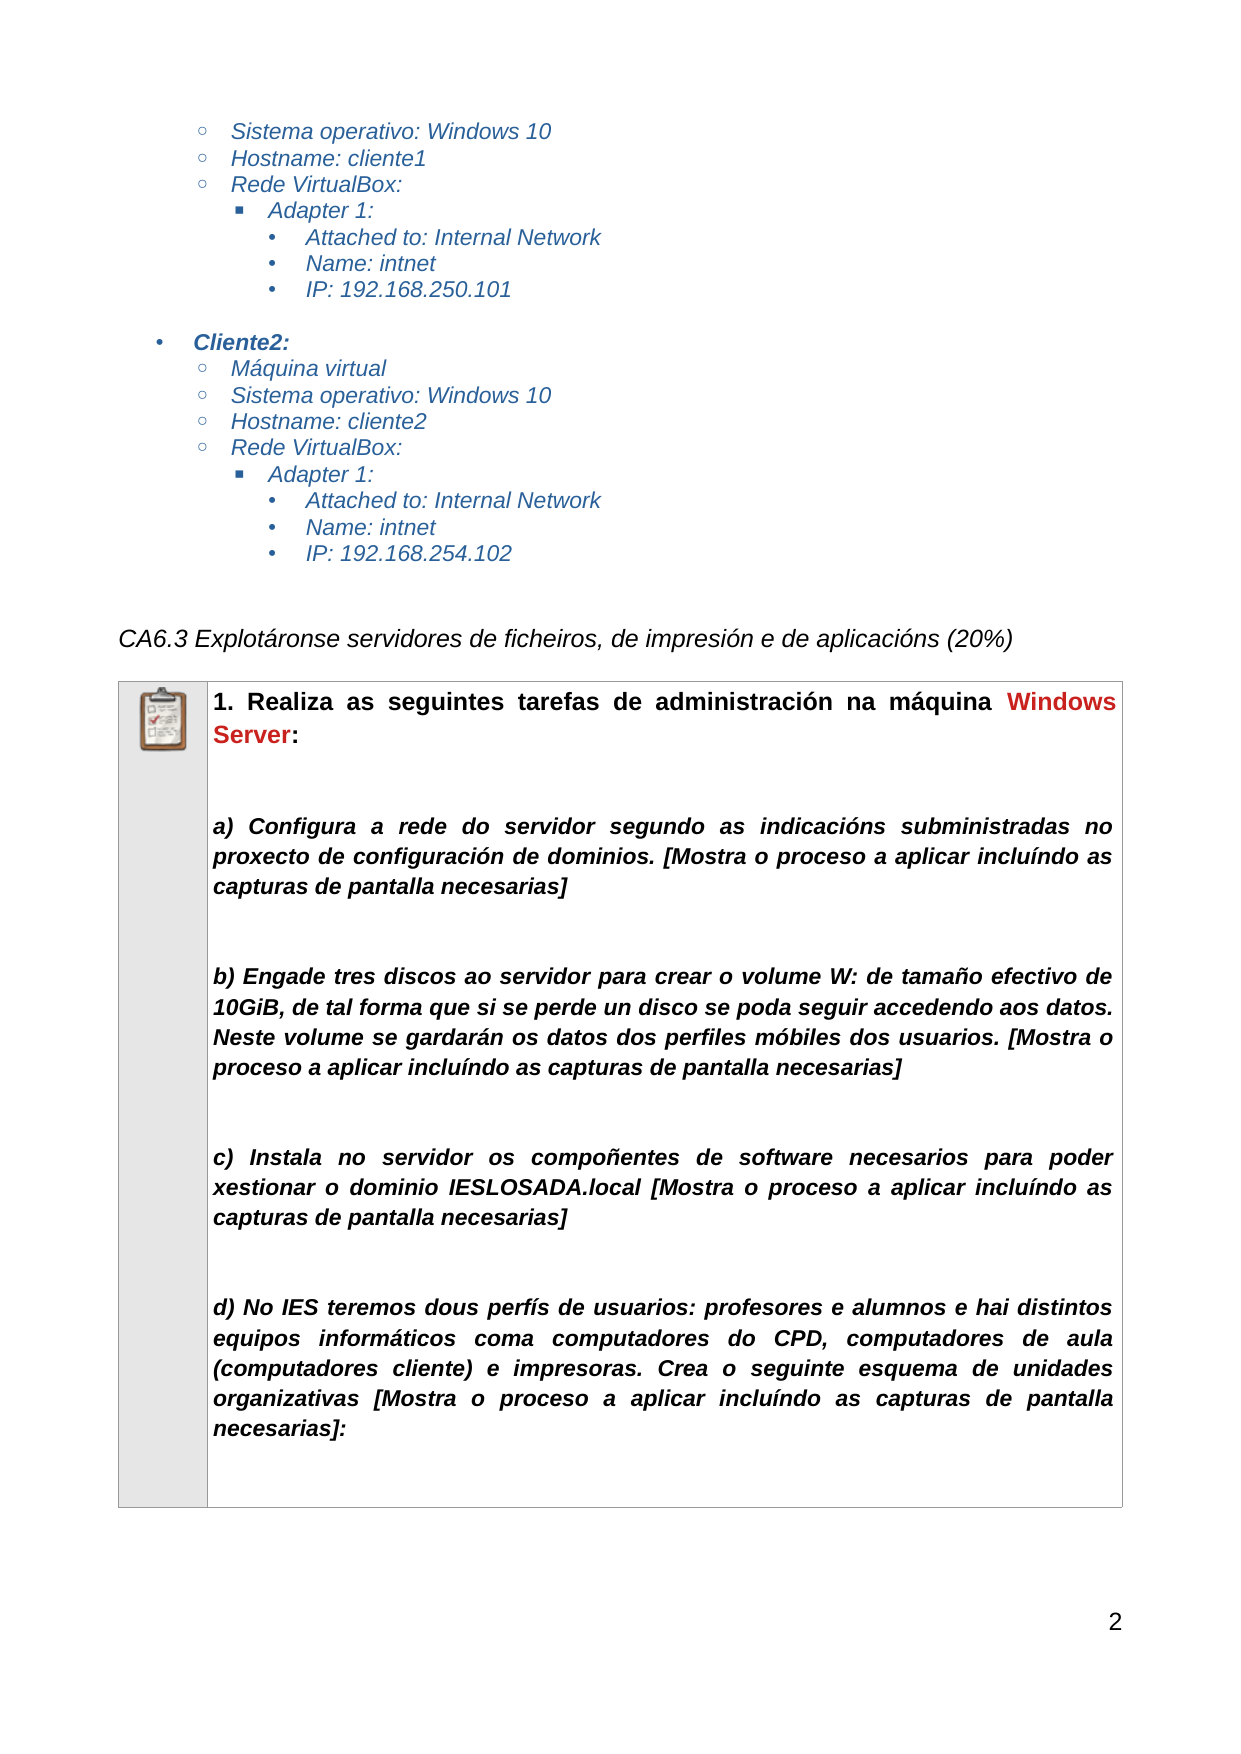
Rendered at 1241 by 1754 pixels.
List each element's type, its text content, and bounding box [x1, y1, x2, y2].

list Sistema operativo: Windows 10 [193, 382, 1122, 408]
list Adapter 1: [231, 461, 1122, 487]
list IP: 192.168.250.101 [268, 276, 1122, 303]
list Name: intnet [268, 250, 1122, 276]
table_header [119, 682, 207, 1507]
list Attached to: Internal Network [268, 223, 1122, 250]
picture [130, 687, 195, 752]
list Hostname: cliente1 [193, 144, 1122, 171]
text CA6.3 Explotáronse servidores de ficheiros, de impresión e de aplicacións (20%) [118, 624, 1122, 652]
list Máquina virtual [193, 355, 1122, 382]
list Rede VirtualBox: [193, 171, 1122, 197]
list Name: intnet [268, 513, 1122, 540]
list Hostname: cliente2 [193, 408, 1122, 434]
list IP: 192.168.254.102 [268, 540, 1122, 566]
table_header 1. Realiza as seguintes tarefas de administración na máquina Windows Server: a) Configura a rede do servidor segundo as indicacións subministradas no proxecto de configuración de dominios. [Mostra o proceso a aplicar incluíndo as capturas de pantalla necesarias] b) Engade tres discos ao servidor para crear o volume W: de tamaño efectivo de 10GiB, de tal forma que si se perde un disco se poda seguir accedendo aos datos. Neste volume se gardarán os datos dos perfiles móbiles dos usuarios. [Mostra o proceso a aplicar incluíndo as capturas de pantalla necesarias] c) Instala no servidor os compoñentes de software necesarios para poder xestionar o dominio IESLOSADA.local [Mostra o proceso a aplicar incluíndo as capturas de pantalla necesarias] d) No IES teremos dous perfís de usuarios: profesores e alumnos e hai distintos equipos informáticos coma computadores do CPD, computadores de aula (computadores cliente) e impresoras. Crea o seguinte esquema de unidades organizativas [Mostra o proceso a aplicar incluíndo as capturas de pantalla necesarias]: e) Crea os seguintes grupos na UO que corresponda. [Mostra o proceso a aplicar incluíndo as capturas de pantalla necesarias] f) Para almacenar os perfís de usuario e os seus datos, crea os seguintes cartafoles na unidade Z, e aplica os permisos que se indican a continuación [Mostra o proceso a aplicar incluíndo as capturas de pantalla necesarias]: RAID W: perfiles usuarios alumnos profesores Recursos compartidos: Usuarios$: W:\usuarios Perfiles$: W:\perfiles Todos os recursos compartidos estarán compartidos a todos con control total Permisos NTFS: W:\usuarios Administradores – Control Total W:\usuarios\profesores Administradores – Control Total W:\usuarios\alumnos Administradores – Control Total G-PROFESORES – Lectura Execución W:\perfiles: Administradores – Control Total G-Usuarios - Modificar [208, 682, 1122, 1507]
list Cliente2: [156, 329, 1122, 355]
list Attached to: Internal Network [268, 487, 1122, 513]
list Rede VirtualBox: [193, 434, 1122, 461]
list Sistema operativo: Windows 10 [193, 118, 1122, 144]
list Adapter 1: [231, 197, 1122, 223]
